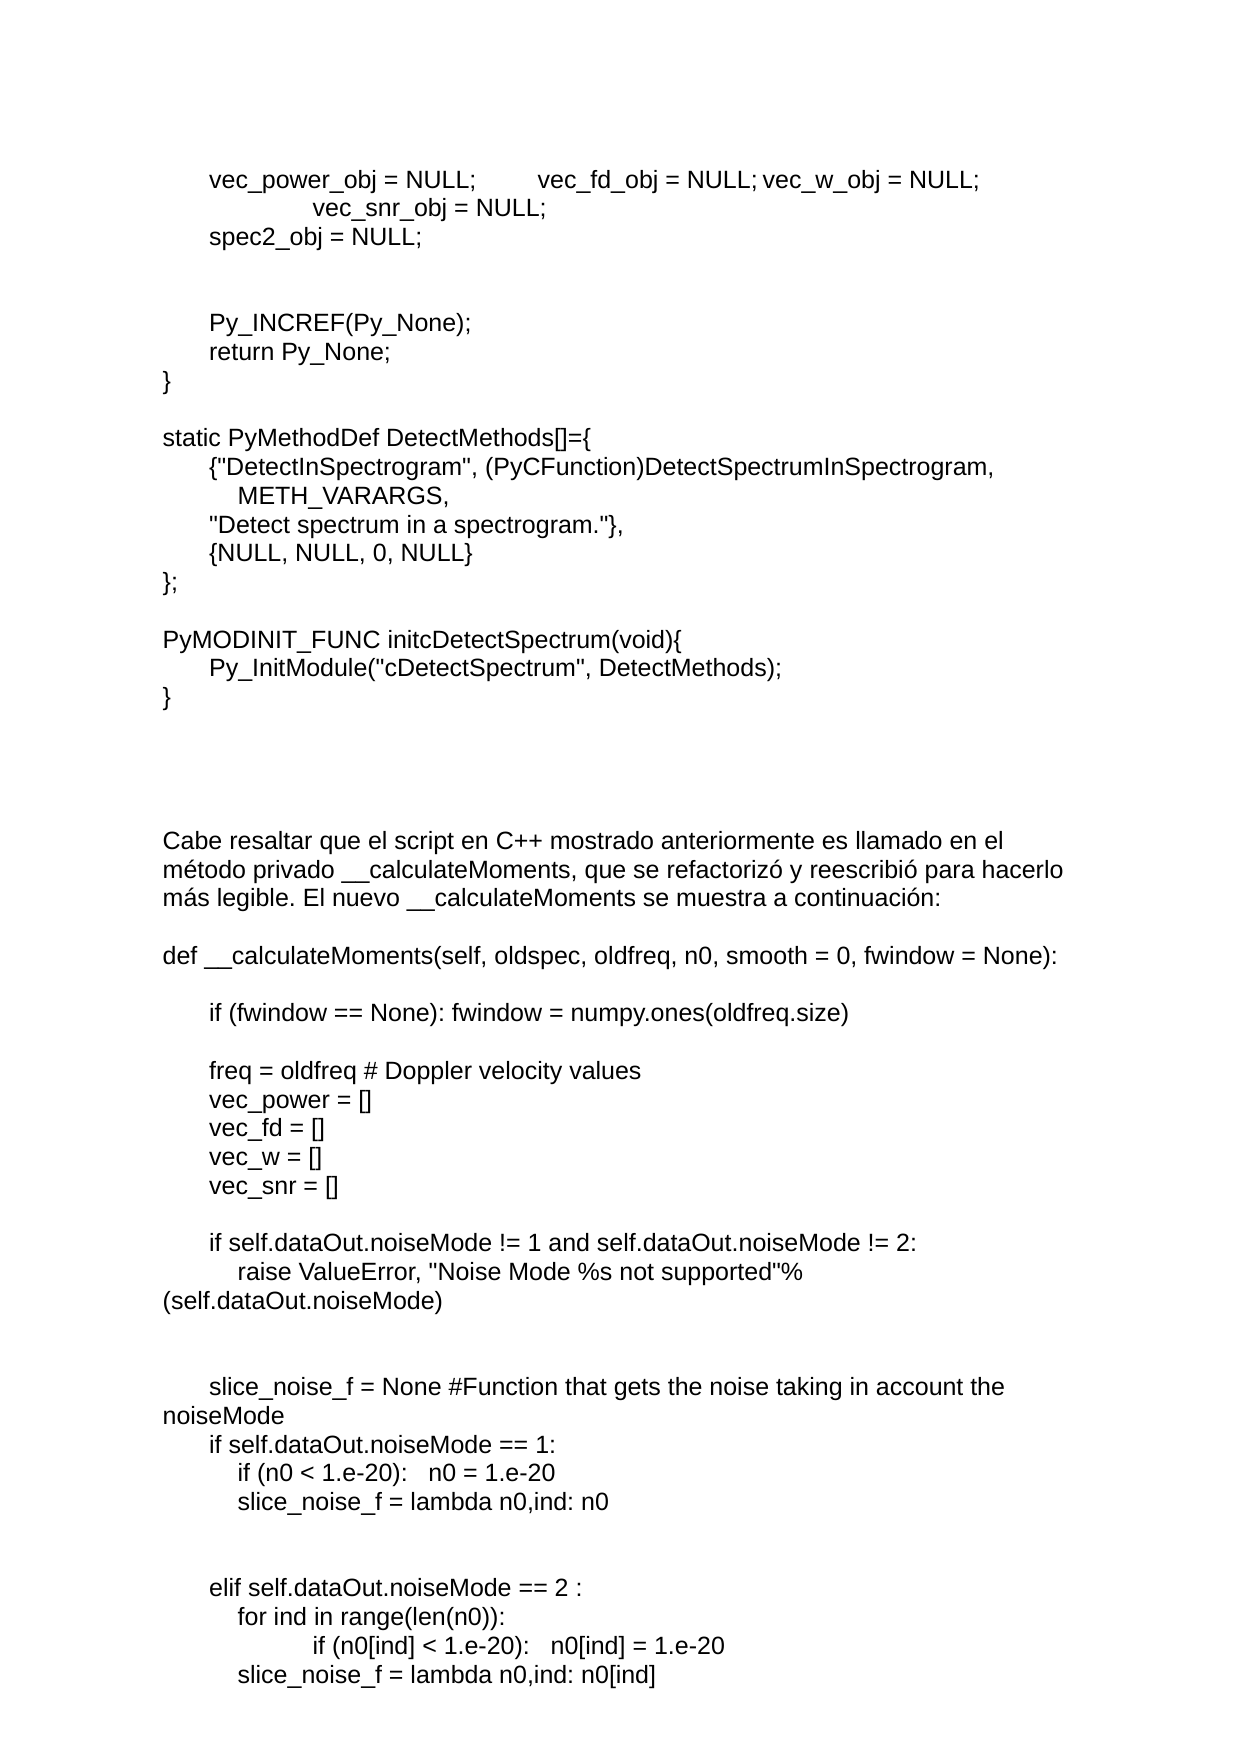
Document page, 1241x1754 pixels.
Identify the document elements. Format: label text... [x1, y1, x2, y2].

text if (fwindow == None): fwindow = numpy.ones(oldfreq.size) [162, 998, 1065, 1027]
text {"DetectInSpectrogram", (PyCFunction)DetectSpectrumInSpectrogram, METH_VARARGS, [162, 452, 1065, 509]
text freq = oldfreq # Doppler velocity values [162, 1056, 1065, 1084]
text Cabe resaltar que el script en C++ mostrado anteriormente es llamado en el método privado __calculateMoments, que se refactorizó y reescribió para hacerlo más legible. El nuevo __calculateMoments se muestra a continuación: [162, 826, 1065, 912]
text for ind in range(len(n0)): [162, 1602, 1065, 1631]
text slice_noise_f = None #Function that gets the noise taking in account the noiseMode [162, 1372, 1065, 1429]
text } [162, 366, 1065, 394]
text "Detect spectrum in a spectrogram."}, [162, 509, 1065, 538]
text vec_power = [] [162, 1084, 1065, 1113]
text return Py_None; [162, 337, 1065, 366]
text slice_noise_f = lambda n0,ind: n0 [162, 1487, 1065, 1516]
text def __calculateMoments(self, oldspec, oldfreq, n0, smooth = 0, fwindow = None): [162, 941, 1065, 969]
text }; [162, 567, 1065, 596]
text if (n0 < 1.e-20): n0 = 1.e-20 [162, 1458, 1065, 1487]
text vec_power_obj = NULL; vec_fd_obj = NULL; vec_w_obj = NULL; vec_snr_obj = NULL; [162, 164, 1065, 222]
text slice_noise_f = lambda n0,ind: n0[ind] [162, 1659, 1065, 1688]
text {NULL, NULL, 0, NULL} [162, 538, 1065, 567]
text if self.dataOut.noiseMode != 1 and self.dataOut.noiseMode != 2: [162, 1228, 1065, 1257]
text if self.dataOut.noiseMode == 1: [162, 1429, 1065, 1458]
text PyMODINIT_FUNC initcDetectSpectrum(void){ [162, 624, 1065, 653]
text elif self.dataOut.noiseMode == 2 : [162, 1573, 1065, 1602]
text vec_w = [] [162, 1142, 1065, 1171]
text vec_snr = [] [162, 1171, 1065, 1199]
text } [162, 682, 1065, 711]
text if (n0[ind] < 1.e-20): n0[ind] = 1.e-20 [162, 1631, 1065, 1659]
text vec_fd = [] [162, 1113, 1065, 1142]
text static PyMethodDef DetectMethods[]={ [162, 423, 1065, 452]
text Py_INCREF(Py_None); [162, 308, 1065, 337]
text raise ValueError, "Noise Mode %s not supported"%(self.dataOut.noiseMode) [162, 1257, 1065, 1314]
text spec2_obj = NULL; [162, 222, 1065, 251]
text Py_InitModule("cDetectSpectrum", DetectMethods); [162, 653, 1065, 682]
